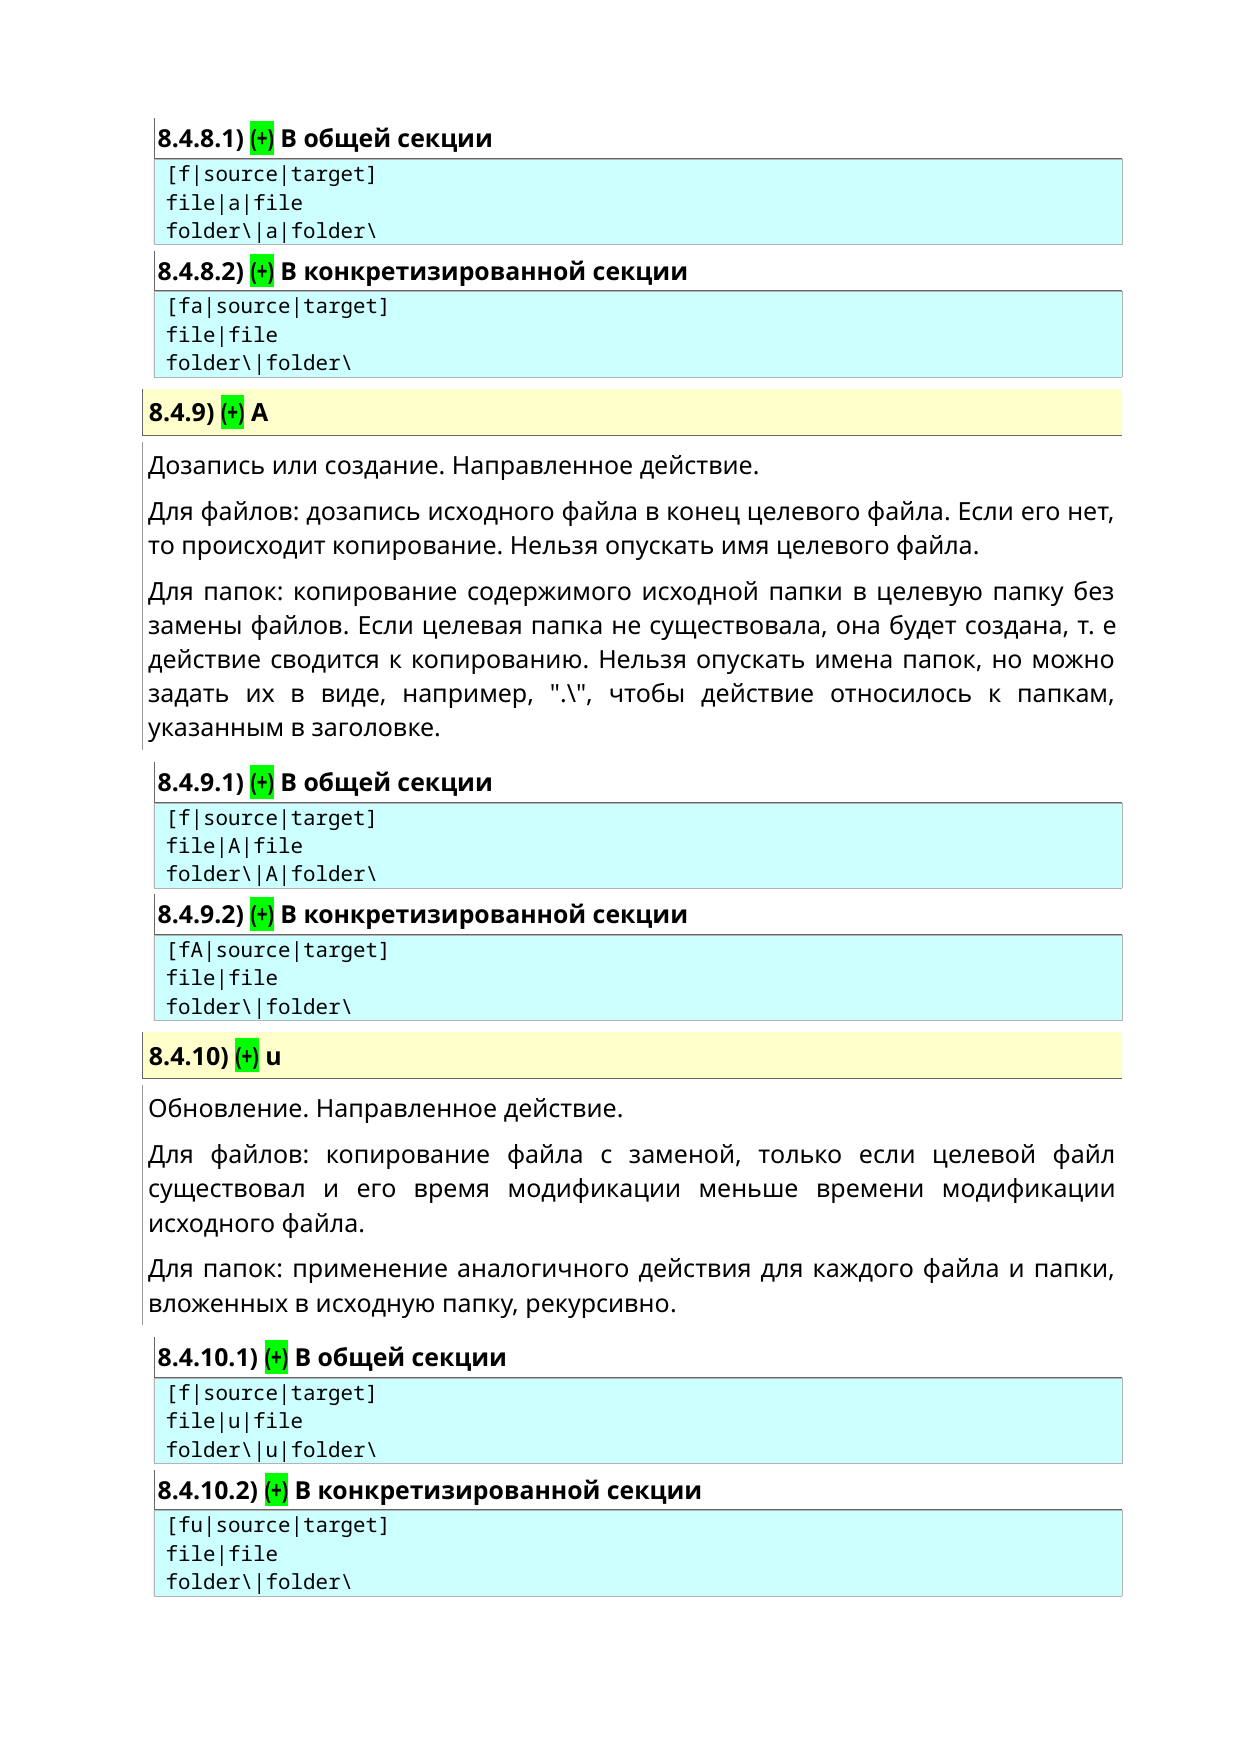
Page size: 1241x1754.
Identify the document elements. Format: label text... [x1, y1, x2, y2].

text Дозапись или создание. Направленное действие. [143, 442, 1122, 482]
text [f|source|target] [155, 1379, 1122, 1406]
text file|u|file [155, 1406, 1122, 1435]
text [fu|source|target] [155, 1511, 1122, 1539]
text folder\|folder\ [155, 992, 1122, 1020]
text file|file [155, 1539, 1122, 1567]
text file|file [155, 963, 1122, 992]
text folder\|A|folder\ [155, 859, 1122, 888]
subtitle (+) u [143, 1032, 1122, 1078]
text Для папок: применение аналогичного действия для каждого файла и папки, вложенных в исходную папку, рекурсивно. [143, 1245, 1122, 1325]
text folder\|folder\ [155, 1567, 1122, 1596]
subtitle (+) В конкретизированной секции [155, 894, 1122, 934]
text [fA|source|target] [155, 936, 1122, 963]
subtitle (+) В общей секции [155, 762, 1122, 802]
text folder\|a|folder\ [155, 216, 1122, 244]
text folder\|u|folder\ [155, 1435, 1122, 1463]
text Обновление. Направленное действие. [143, 1085, 1122, 1125]
subtitle (+) A [143, 389, 1122, 435]
subtitle (+) В конкретизированной секции [153, 1469, 1122, 1510]
subtitle (+) В конкретизированной секции [155, 251, 1122, 290]
text file|file [155, 320, 1122, 348]
text Для файлов: копирование файла с заменой, только если целевой файл существовал и его время модификации меньше времени модификации исходного файла. [143, 1131, 1122, 1239]
text Для файлов: дозапись исходного файла в конец целевого файла. Если его нет, то происходит копирование. Нельзя опускать имя целевого файла. [143, 488, 1122, 562]
text folder\|folder\ [155, 348, 1122, 377]
text [f|source|target] [155, 160, 1122, 187]
text [f|source|target] [155, 804, 1122, 831]
text Для папок: копирование содержимого исходной папки в целевую папку без замены файлов. Если целевая папка не существовала, она будет создана, т. е действие сводится к копированию. Нельзя опускать имена папок, но можно задать их в виде, например, ".\", чтобы действие относилось к папкам, указанным в заголовке. [143, 568, 1122, 750]
text file|a|file [155, 187, 1122, 216]
text file|A|file [155, 831, 1122, 859]
text [fa|source|target] [155, 292, 1122, 320]
subtitle (+) В общей секции [155, 1337, 1122, 1377]
subtitle (+) В общей секции [155, 118, 1122, 158]
